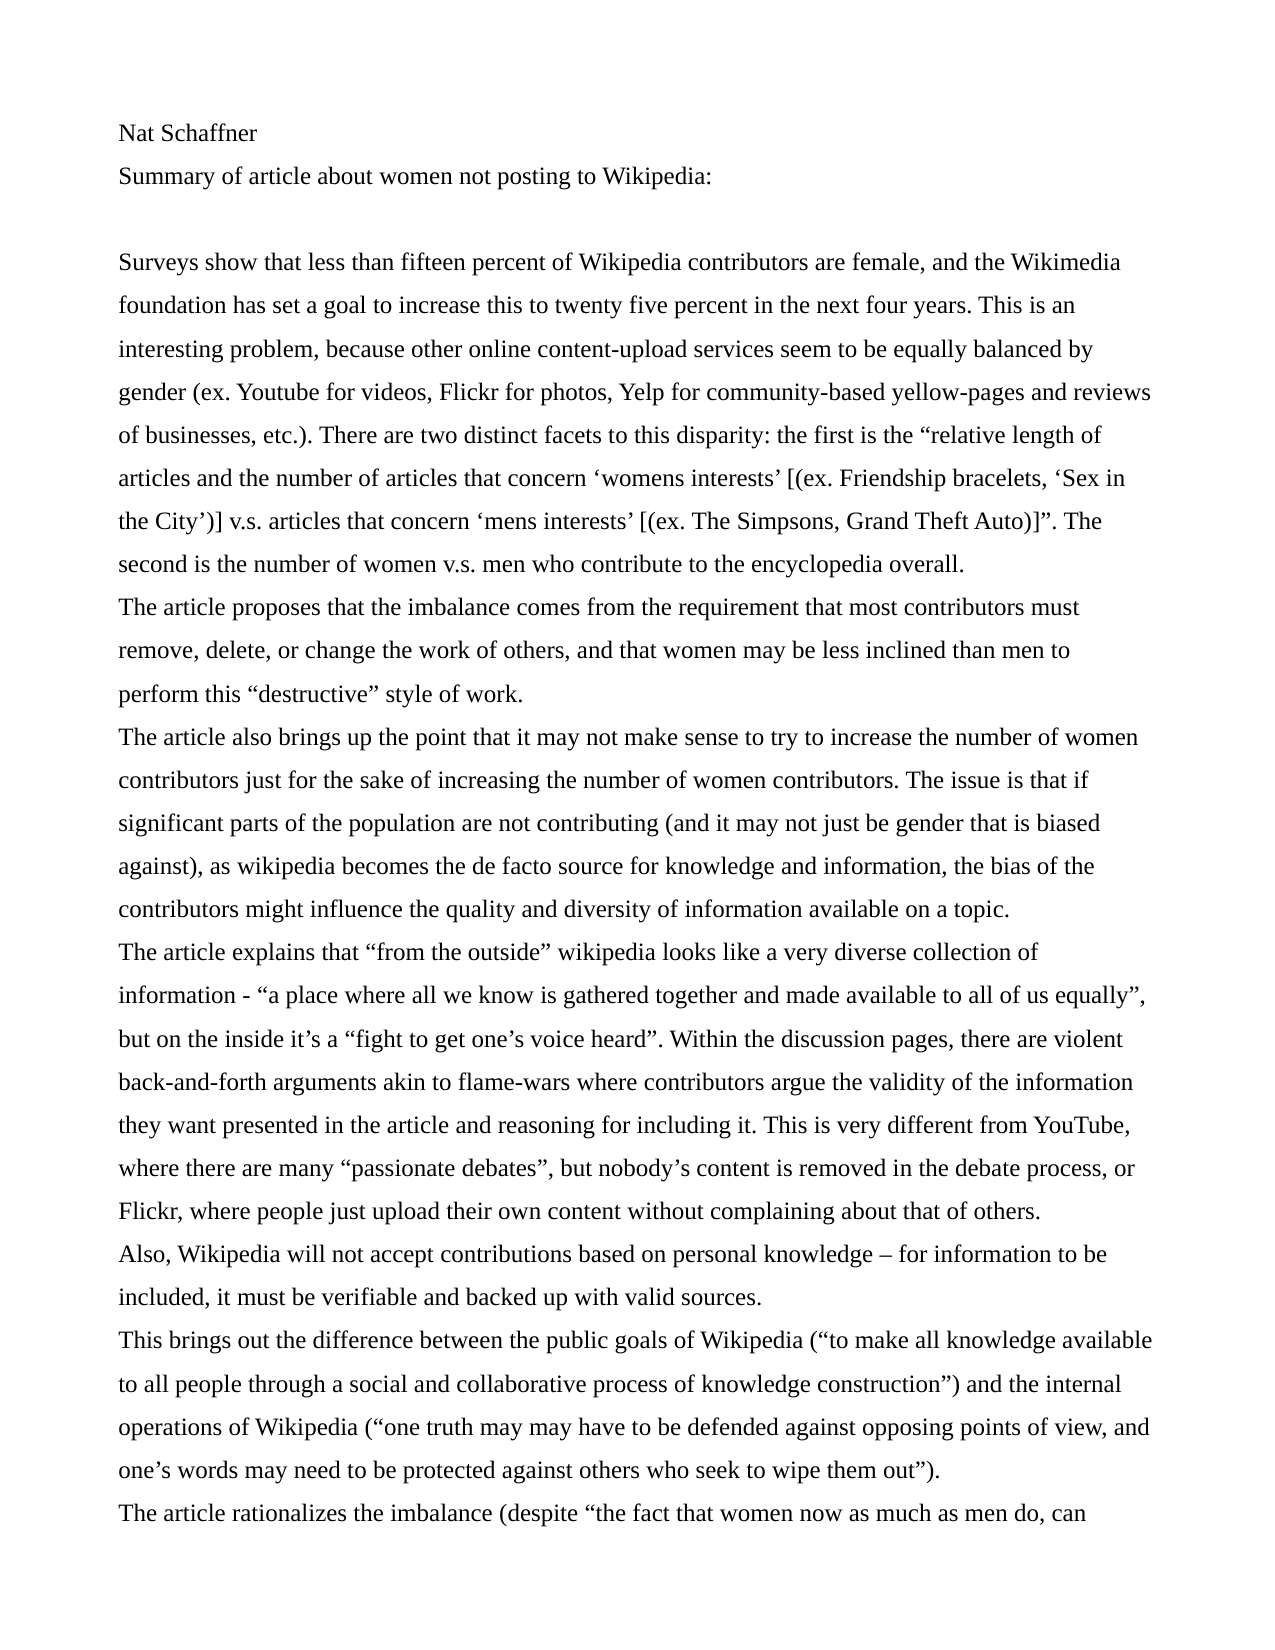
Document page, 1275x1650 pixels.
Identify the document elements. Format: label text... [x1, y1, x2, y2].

text Surveys show that less than fifteen percent of Wikipedia contributors are female, and the Wikimedia foundation has set a goal to increase this to twenty five percent in the next four years. This is an interesting problem, because other online content-upload services seem to be equally balanced by gender (ex. Youtube for videos, Flickr for photos, Yelp for community-based yellow-pages and reviews of businesses, etc.). There are two distinct facets to this disparity: the first is the “relative length of articles and the number of articles that concern ‘womens interests’ [(ex. Friendship bracelets, ‘Sex in the City’)] v.s. articles that concern ‘mens interests’ [(ex. The Simpsons, Grand Theft Auto)]”. The second is the number of women v.s. men who contribute to the encyclopedia overall. [118, 247, 1157, 578]
text The article also brings up the point that it may not make sense to try to increase the number of women contributors just for the sake of increasing the number of women contributors. The issue is that if significant parts of the population are not contributing (and it may not just be gender that is biased against), as wikipedia becomes the de facto source for knowledge and information, the bias of the contributors might influence the quality and diversity of information available on a topic. [118, 722, 1157, 923]
text The article rationalizes the imbalance (despite “the fact that women now as much as men do, can [118, 1498, 1157, 1527]
text Summary of article about women not posting to Wikipedia: [118, 161, 1157, 190]
text The article proposes that the imbalance comes from the requirement that most contributors must remove, delete, or change the work of others, and that women may be less inclined than men to perform this “destructive” style of work. [118, 592, 1157, 707]
text Also, Wikipedia will not accept contributions based on personal knowledge – for information to be included, it must be verifiable and backed up with valid sources. [118, 1239, 1157, 1311]
text The article explains that “from the outside” wikipedia looks like a very diverse collection of information - “a place where all we know is gathered together and made available to all of us equally”, but on the inside it’s a “fight to get one’s voice heard”. Within the discussion pages, there are violent back-and-forth arguments akin to flame-wars where contributors argue the validity of the information they want presented in the article and reasoning for including it. This is very different from YouTube, where there are many “passionate debates”, but nobody’s content is removed in the debate process, or Flickr, where people just upload their own content without complaining about that of others. [118, 937, 1157, 1225]
text This brings out the difference between the public goals of Wikipedia (“to make all knowledge available to all people through a social and collaborative process of knowledge construction”) and the internal operations of Wikipedia (“one truth may may have to be defended against opposing points of view, and one’s words may need to be protected against others who seek to wipe them out”). [118, 1326, 1157, 1484]
text Nat Schaffner [118, 118, 1157, 147]
